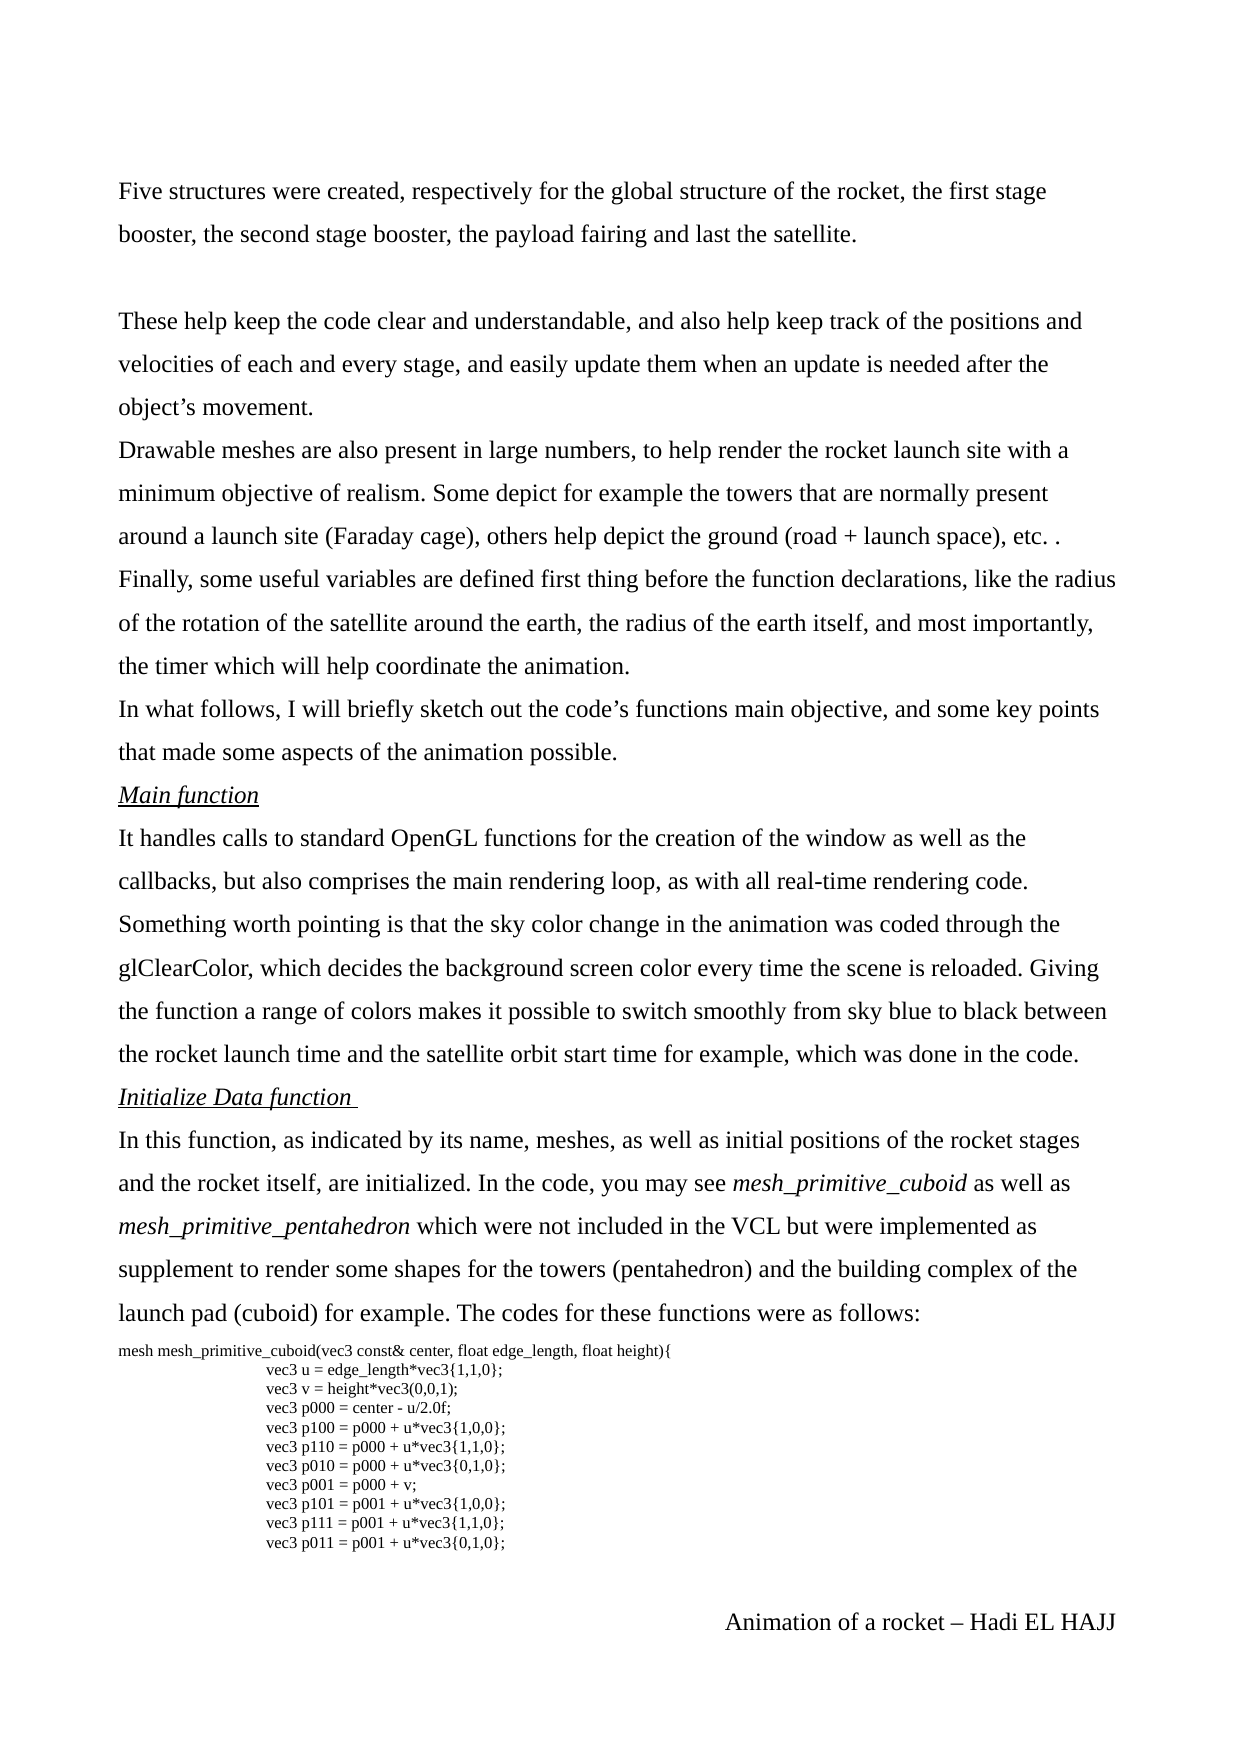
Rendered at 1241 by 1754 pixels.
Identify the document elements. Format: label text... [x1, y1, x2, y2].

text vec3 v = height*vec3(0,0,1); [118, 1379, 1122, 1398]
text vec3 p001 = p000 + v; [118, 1475, 1122, 1494]
text vec3 p010 = p000 + u*vec3{0,1,0}; [118, 1456, 1122, 1475]
text It handles calls to standard OpenGL functions for the creation of the window as well as the callbacks, but also comprises the main rendering loop, as with all real-time rendering code. Something worth pointing is that the sky color change in the animation was coded through the glClearColor, which decides the background screen color every time the scene is reloaded. Giving the function a range of colors makes it possible to switch smoothly from sky blue to black between the rocket launch time and the satellite orbit start time for example, which was done in the code. [118, 823, 1122, 1068]
text vec3 p111 = p001 + u*vec3{1,1,0}; [118, 1513, 1122, 1532]
text vec3 p000 = center - u/2.0f; [118, 1398, 1122, 1417]
text Finally, some useful variables are defined first thing before the function declarations, like the radius of the rotation of the satellite around the earth, the radius of the earth itself, and most importantly, the timer which will help coordinate the animation. [118, 564, 1122, 679]
text In this function, as indicated by its name, meshes, as well as initial positions of the rocket stages and the rocket itself, are initialized. In the code, you may see mesh_primitive_cuboid as well as mesh_primitive_pentahedron which were not included in the VCL but were implemented as supplement to render some shapes for the towers (pentahedron) and the building complex of the launch pad (cuboid) for example. The codes for these functions were as follows: [118, 1125, 1122, 1326]
text vec3 p100 = p000 + u*vec3{1,0,0}; [118, 1417, 1122, 1437]
text vec3 p101 = p001 + u*vec3{1,0,0}; [118, 1494, 1122, 1513]
text Main function [118, 780, 1122, 809]
text In what follows, I will briefly sketch out the code’s functions main objective, and some key points that made some aspects of the animation possible. [118, 694, 1122, 766]
text Five structures were created, respectively for the global structure of the rocket, the first stage booster, the second stage booster, the payload fairing and last the satellite. [118, 176, 1122, 248]
text vec3 p011 = p001 + u*vec3{0,1,0}; [118, 1532, 1122, 1552]
text These help keep the code clear and understandable, and also help keep track of the positions and velocities of each and every stage, and easily update them when an update is needed after the object’s movement. [118, 306, 1122, 421]
text Initialize Data function [118, 1082, 1122, 1111]
text vec3 u = edge_length*vec3{1,1,0}; [118, 1360, 1122, 1379]
text vec3 p110 = p000 + u*vec3{1,1,0}; [118, 1437, 1122, 1456]
text Drawable meshes are also present in large numbers, to help render the rocket launch site with a minimum objective of realism. Some depict for example the towers that are normally present around a launch site (Faraday cage), others help depict the ground (road + launch space), etc. . [118, 435, 1122, 550]
text mesh mesh_primitive_cuboid(vec3 const& center, float edge_length, float height){ [118, 1341, 1122, 1360]
